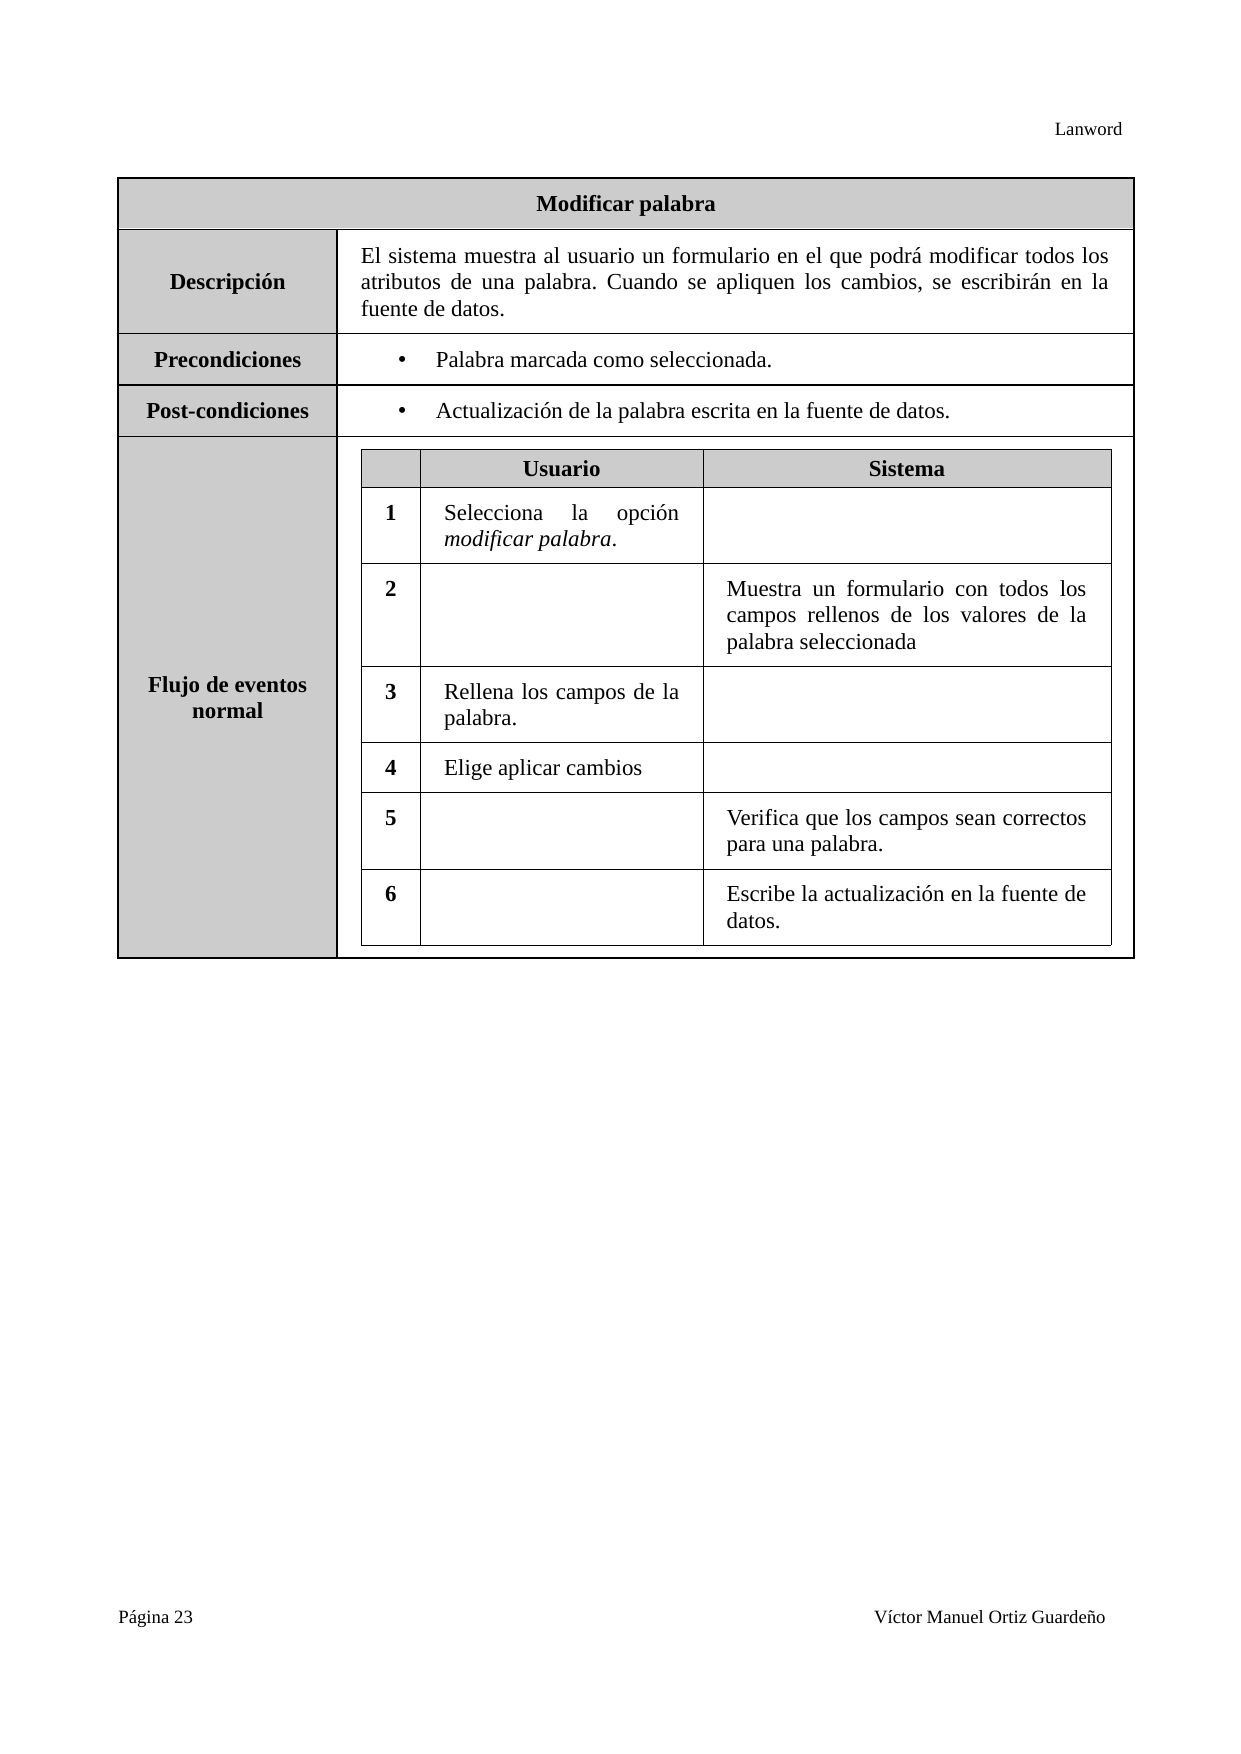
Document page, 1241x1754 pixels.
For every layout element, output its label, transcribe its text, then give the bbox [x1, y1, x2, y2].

table_cell Escribe la actualización en la fuente de datos. [704, 870, 1111, 945]
table_cell Flujo de eventos normal [119, 437, 336, 957]
table_cell Rellena los campos de la palabra. [421, 667, 703, 742]
table_header Usuario [421, 450, 703, 487]
table_cell 6 [362, 870, 420, 945]
table_cell 4 [362, 743, 420, 792]
table_cell [421, 793, 703, 869]
table_cell 5 [362, 793, 420, 869]
table_cell Verifica que los campos sean correctos para una palabra. [704, 793, 1111, 869]
table_cell [704, 743, 1111, 792]
table_header Modificar palabra [119, 179, 1133, 228]
table_header [362, 450, 420, 487]
table_cell Selecciona la opción modificar palabra. [421, 488, 703, 563]
table_cell El sistema muestra al usuario un formulario en el que podrá modificar todos los atributos de una palabra. Cuando se apliquen los cambios, se escribirán en la fuente de datos. [338, 230, 1133, 333]
table_cell [421, 870, 703, 945]
table_cell Descripción [119, 230, 336, 333]
table_cell Actualización de la palabra escrita en la fuente de datos. [338, 386, 1133, 436]
table_cell [704, 488, 1111, 563]
table_cell Elige aplicar cambios [421, 743, 703, 792]
table_header Sistema [704, 450, 1111, 487]
table_cell [704, 667, 1111, 742]
table_cell Muestra un formulario con todos los campos rellenos de los valores de la palabra seleccionada [704, 564, 1111, 666]
table_cell Palabra marcada como seleccionada. [338, 334, 1133, 384]
table_cell 3 [362, 667, 420, 742]
table_cell [421, 564, 703, 666]
table_cell Post-condiciones [119, 386, 336, 436]
table_cell [338, 437, 1133, 957]
table_cell 2 [362, 564, 420, 666]
table_cell Precondiciones [119, 334, 336, 384]
table_cell 1 [362, 488, 420, 563]
